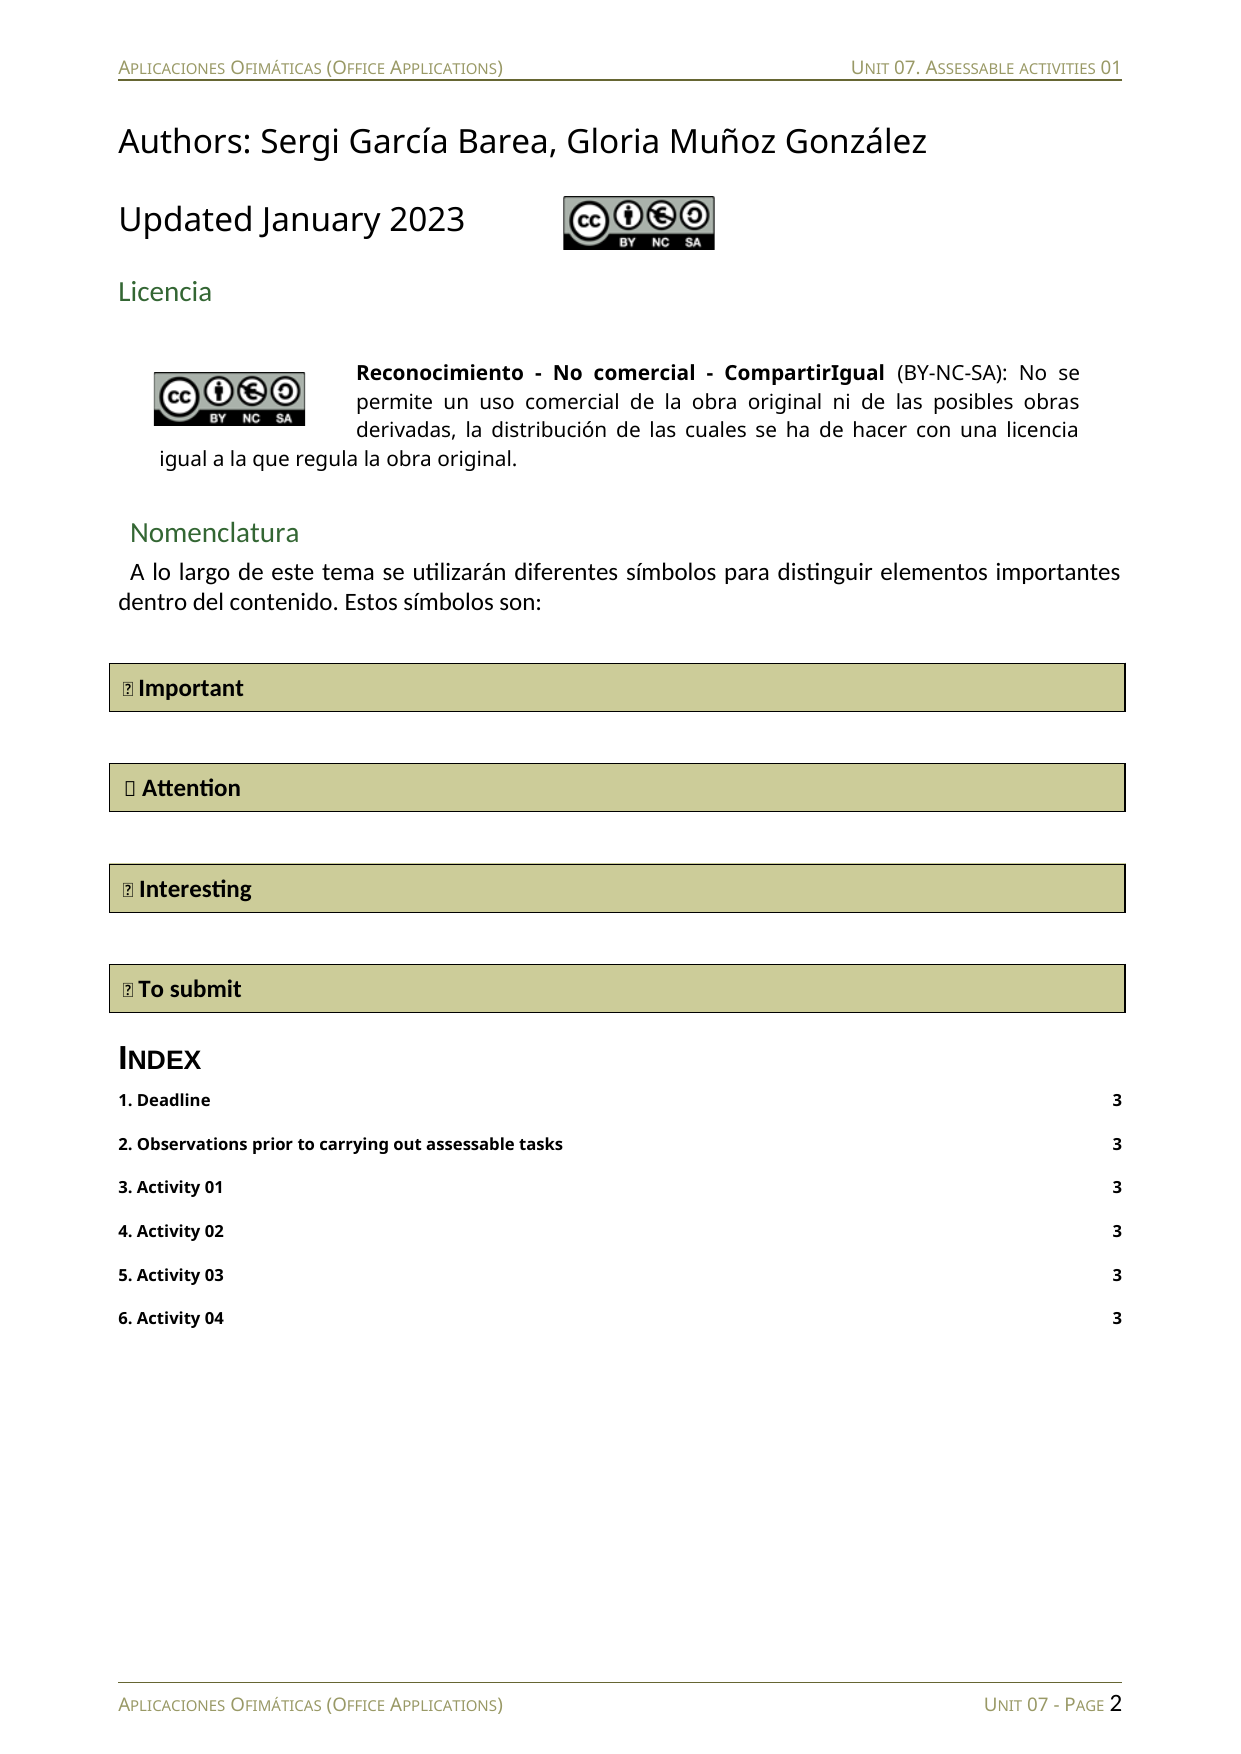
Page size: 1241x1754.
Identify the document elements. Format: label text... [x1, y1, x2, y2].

text Authors: Sergi García Barea, Gloria Muñoz González [118, 118, 1122, 163]
text 5. Activity 03 3 [118, 1263, 1122, 1286]
text Reconocimiento - No comercial - CompartirIgual (BY-NC-SA): No se permite un uso comercial de la obra original ni de las posibles obras derivadas, la distribución de las cuales se ha de hacer con una licencia igual a la que regula la obra original. [159, 358, 1080, 472]
text 📕 To submit [110, 965, 1124, 1012]
text 3. Activity 01 3 [118, 1176, 1122, 1199]
text Updated January 2023 [118, 196, 563, 241]
text 📖 Important [110, 664, 1124, 711]
text 4. Activity 02 3 [118, 1220, 1122, 1242]
text 1. Deadline 3 [118, 1089, 1122, 1112]
text 💬 Interesting [110, 865, 1124, 912]
text 2. Observations prior to carrying out assessable tasks 3 [118, 1133, 1122, 1155]
text ❕ Attention [110, 764, 1124, 811]
text 6. Activity 04 3 [118, 1307, 1122, 1329]
text Nomenclatura [118, 514, 1122, 549]
picture [153, 372, 306, 426]
text [715, 196, 1122, 241]
picture [563, 196, 715, 250]
text Licencia [118, 273, 1122, 309]
text Index [118, 1038, 1122, 1077]
text A lo largo de este tema se utilizarán diferentes símbolos para distinguir elementos importantes dentro del contenido. Estos símbolos son: [118, 556, 1122, 617]
